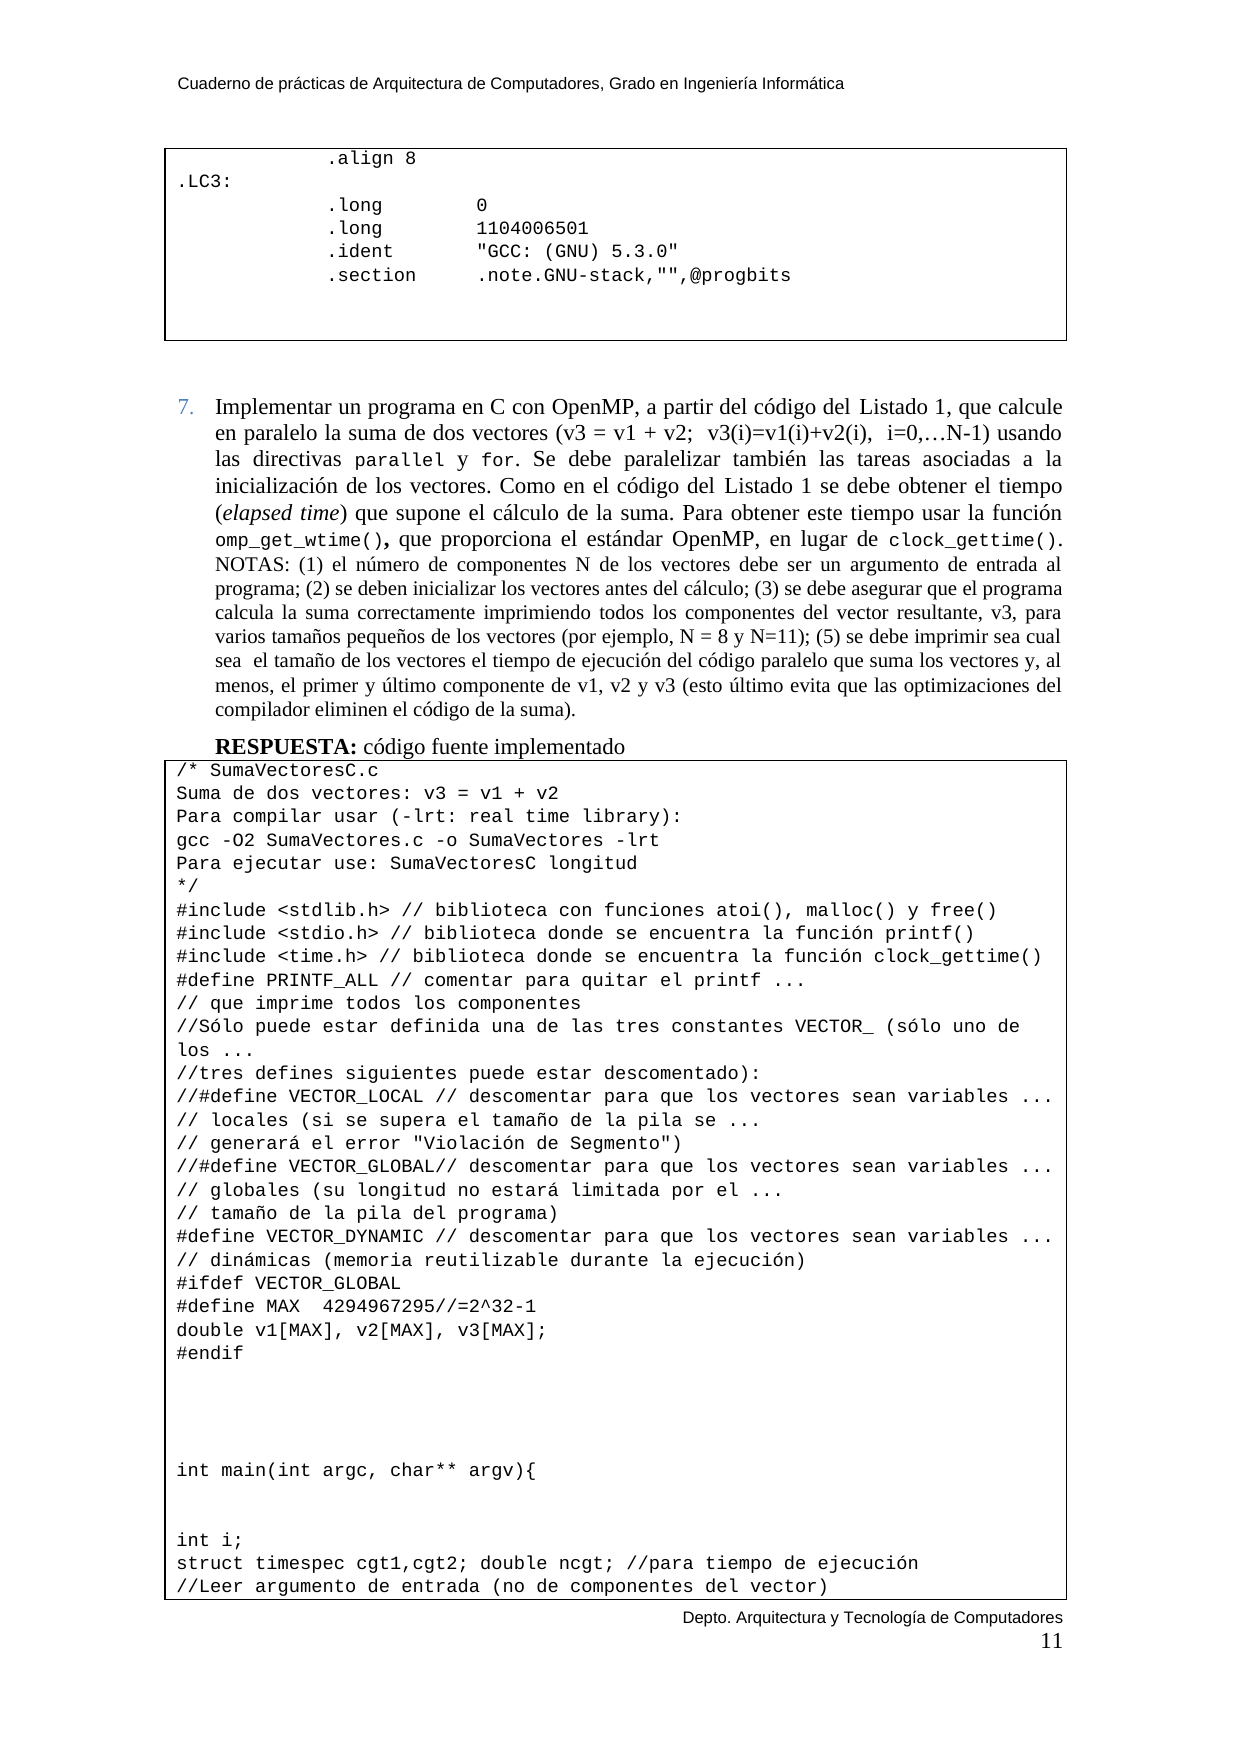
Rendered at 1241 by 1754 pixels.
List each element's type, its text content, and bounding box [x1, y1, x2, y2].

table_header /* SumaVectoresC.c Suma de dos vectores: v3 = v1 + v2 Para compilar usar (-lrt: real time library): gcc -O2 SumaVectores.c -o SumaVectores -lrt Para ejecutar use: SumaVectoresC longitud */ #include <stdlib.h> // biblioteca con funciones atoi(), malloc() y free() #include <stdio.h> // biblioteca donde se encuentra la función printf() #include <time.h> // biblioteca donde se encuentra la función clock_gettime() #define PRINTF_ALL // comentar para quitar el printf ... // que imprime todos los componentes //Sólo puede estar definida una de las tres constantes VECTOR_ (sólo uno de los ... //tres defines siguientes puede estar descomentado): //#define VECTOR_LOCAL // descomentar para que los vectores sean variables ... // locales (si se supera el tamaño de la pila se ... // generará el error "Violación de Segmento") //#define VECTOR_GLOBAL// descomentar para que los vectores sean variables ... // globales (su longitud no estará limitada por el ... // tamaño de la pila del programa) #define VECTOR_DYNAMIC // descomentar para que los vectores sean variables ... // dinámicas (memoria reutilizable durante la ejecución) #ifdef VECTOR_GLOBAL #define MAX 4294967295//=2^32-1 double v1[MAX], v2[MAX], v3[MAX]; #endif int main(int argc, char** argv){ int i; struct timespec cgt1,cgt2; double ncgt; //para tiempo de ejecución //Leer argumento de entrada (no de componentes del vector) [166, 761, 1066, 1598]
table_header .align 8 .LC3: .long 0 .long 1104006501 .ident "GCC: (GNU) 5.3.0" .section .note.GNU-stack,"",@progbits [166, 149, 1066, 340]
list Implementar un programa en C con OpenMP, a partir del código del Listado 1, que calcule en paralelo la suma de dos vectores (v3 = v1 + v2; v3(i)=v1(i)+v2(i), i=0,…N-1) usando las directivas parallel y for. Se debe paralelizar también las tareas asociadas a la inicialización de los vectores. Como en el código del Listado 1 se debe obtener el tiempo (elapsed time) que supone el cálculo de la suma. Para obtener este tiempo usar la función omp_get_wtime(), que proporciona el estándar OpenMP, en lugar de clock_gettime(). NOTAS: (1) el número de componentes N de los vectores debe ser un argumento de entrada al programa; (2) se deben inicializar los vectores antes del cálculo; (3) se debe asegurar que el programa calcula la suma correctamente imprimiendo todos los componentes del vector resultante, v3, para varios tamaños pequeños de los vectores (por ejemplo, N = 8 y N=11); (5) se debe imprimir sea cual sea el tamaño de los vectores el tiempo de ejecución del código paralelo que suma los vectores y, al menos, el primer y último componente de v1, v2 y v3 (esto último evita que las optimizaciones del compilador eliminen el código de la suma). [177, 393, 1063, 721]
text RESPUESTA: código fuente implementado [215, 733, 1063, 759]
